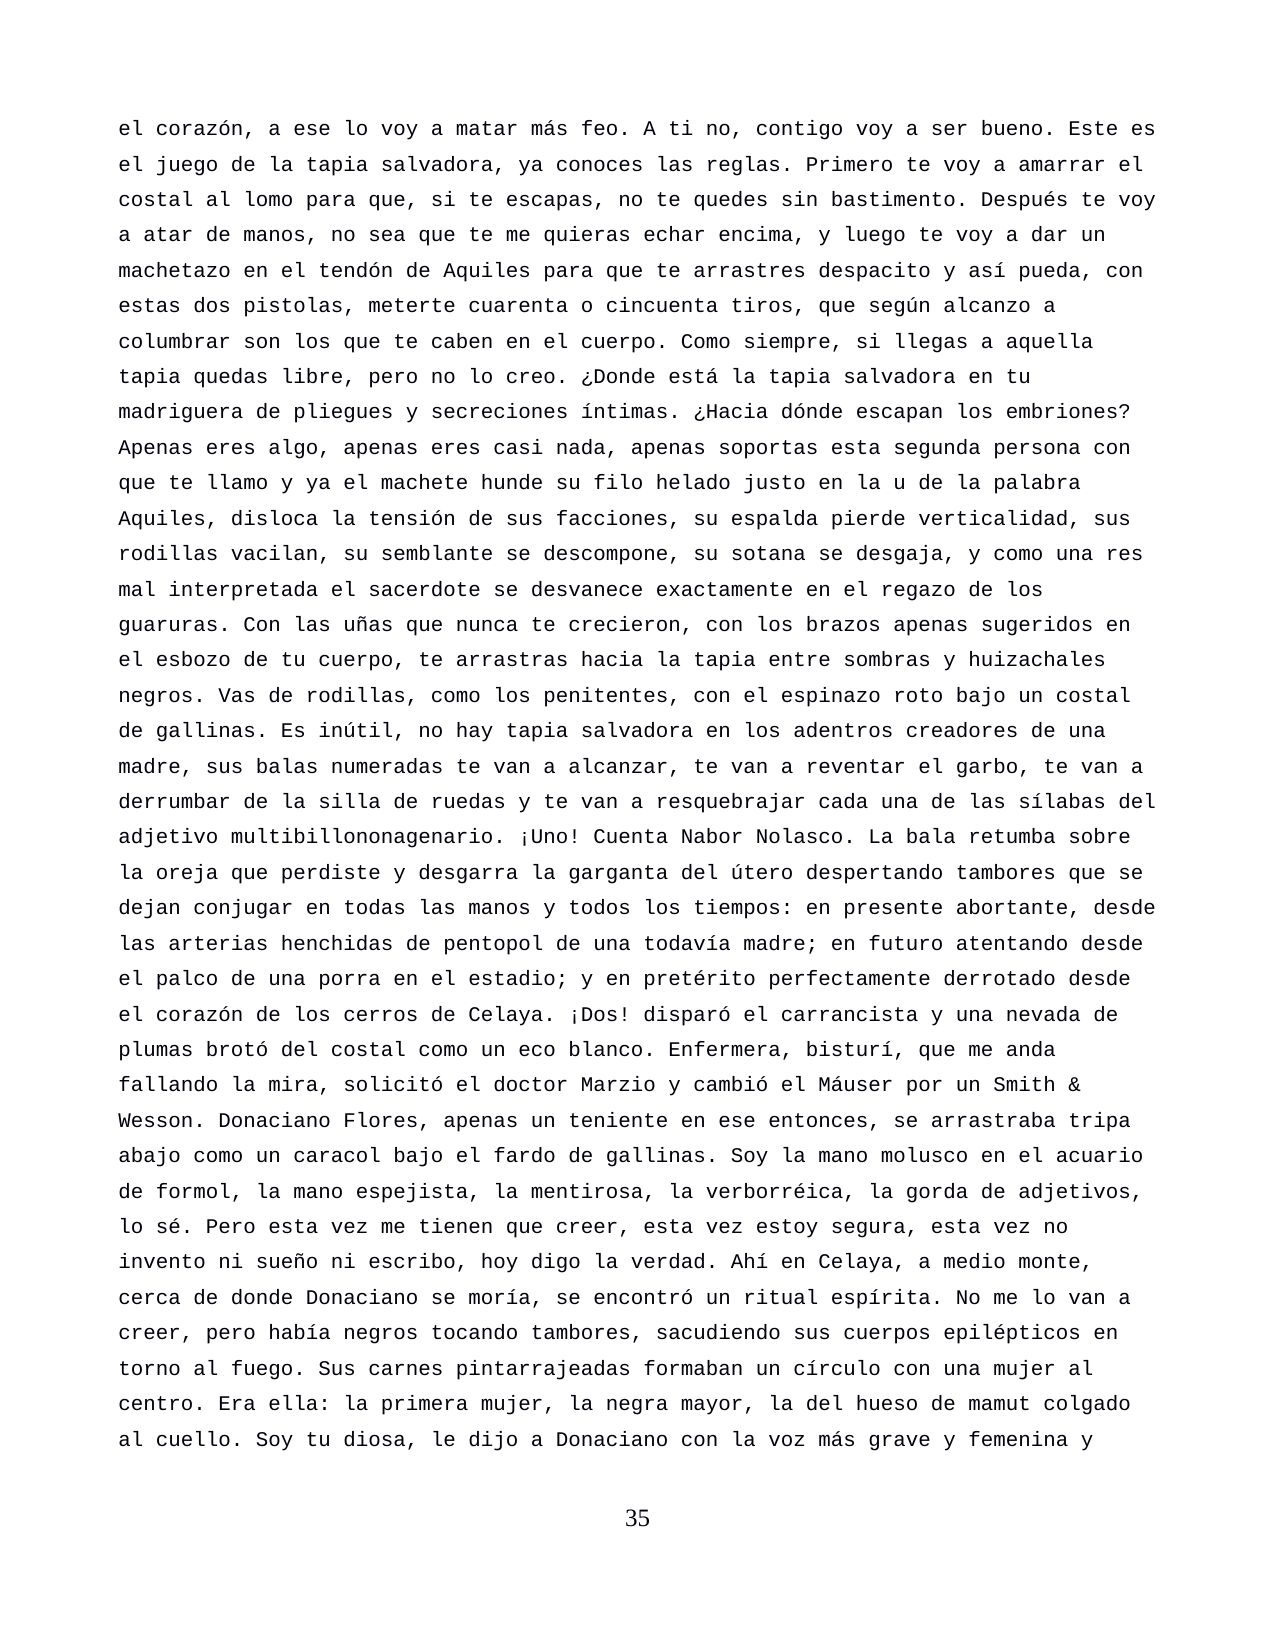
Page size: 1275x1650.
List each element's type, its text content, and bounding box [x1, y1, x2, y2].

text el corazón, a ese lo voy a matar más feo. A ti no, contigo voy a ser bueno. Este es el juego de la tapia salvadora, ya conoces las reglas. Primero te voy a amarrar el costal al lomo para que, si te escapas, no te quedes sin bastimento. Después te voy a atar de manos, no sea que te me quieras echar encima, y luego te voy a dar un machetazo en el tendón de Aquiles para que te arrastres despacito y así pueda, con estas dos pistolas, meterte cuarenta o cincuenta tiros, que según alcanzo a columbrar son los que te caben en el cuerpo. Como siempre, si llegas a aquella tapia quedas libre, pero no lo creo. ¿Donde está la tapia salvadora en tu madriguera de pliegues y secreciones íntimas. ¿Hacia dónde escapan los embriones? Apenas eres algo, apenas eres casi nada, apenas soportas esta segunda persona con que te llamo y ya el machete hunde su filo helado justo en la u de la palabra Aquiles, disloca la tensión de sus facciones, su espalda pierde verticalidad, sus rodillas vacilan, su semblante se descompone, su sotana se desgaja, y como una res mal interpretada el sacerdote se desvanece exactamente en el regazo de los guaruras. Con las uñas que nunca te crecieron, con los brazos apenas sugeridos en el esbozo de tu cuerpo, te arrastras hacia la tapia entre sombras y huizachales negros. Vas de rodillas, como los penitentes, con el espinazo roto bajo un costal de gallinas. Es inútil, no hay tapia salvadora en los adentros creadores de una madre, sus balas numeradas te van a alcanzar, te van a reventar el garbo, te van a derrumbar de la silla de ruedas y te van a resquebrajar cada una de las sílabas del adjetivo multibillononagenario. ¡Uno! Cuenta Nabor Nolasco. La bala retumba sobre la oreja que perdiste y desgarra la garganta del útero despertando tambores que se dejan conjugar en todas las manos y todos los tiempos: en presente abortante, desde las arterias henchidas de pentopol de una todavía madre; en futuro atentando desde el palco de una porra en el estadio; y en pretérito perfectamente derrotado desde el corazón de los cerros de Celaya. ¡Dos! disparó el carrancista y una nevada de plumas brotó del costal como un eco blanco. Enfermera, bisturí, que me anda fallando la mira, solicitó el doctor Marzio y cambió el Máuser por un Smith & Wesson. Donaciano Flores, apenas un teniente en ese entonces, se arrastraba tripa abajo como un caracol bajo el fardo de gallinas. Soy la mano molusco en el acuario de formol, la mano espejista, la mentirosa, la verborréica, la gorda de adjetivos, lo sé. Pero esta vez me tienen que creer, esta vez estoy segura, esta vez no invento ni sueño ni escribo, hoy digo la verdad. Ahí en Celaya, a medio monte, cerca de donde Donaciano se moría, se encontró un ritual espírita. No me lo van a creer, pero había negros tocando tambores, sacudiendo sus cuerpos epilépticos en torno al fuego. Sus carnes pintarrajeadas formaban un círculo con una mujer al centro. Era ella: la primera mujer, la negra mayor, la del hueso de mamut colgado al cuello. Soy tu diosa, le dijo a Donaciano con la voz más grave y femenina y [118, 118, 1157, 1452]
